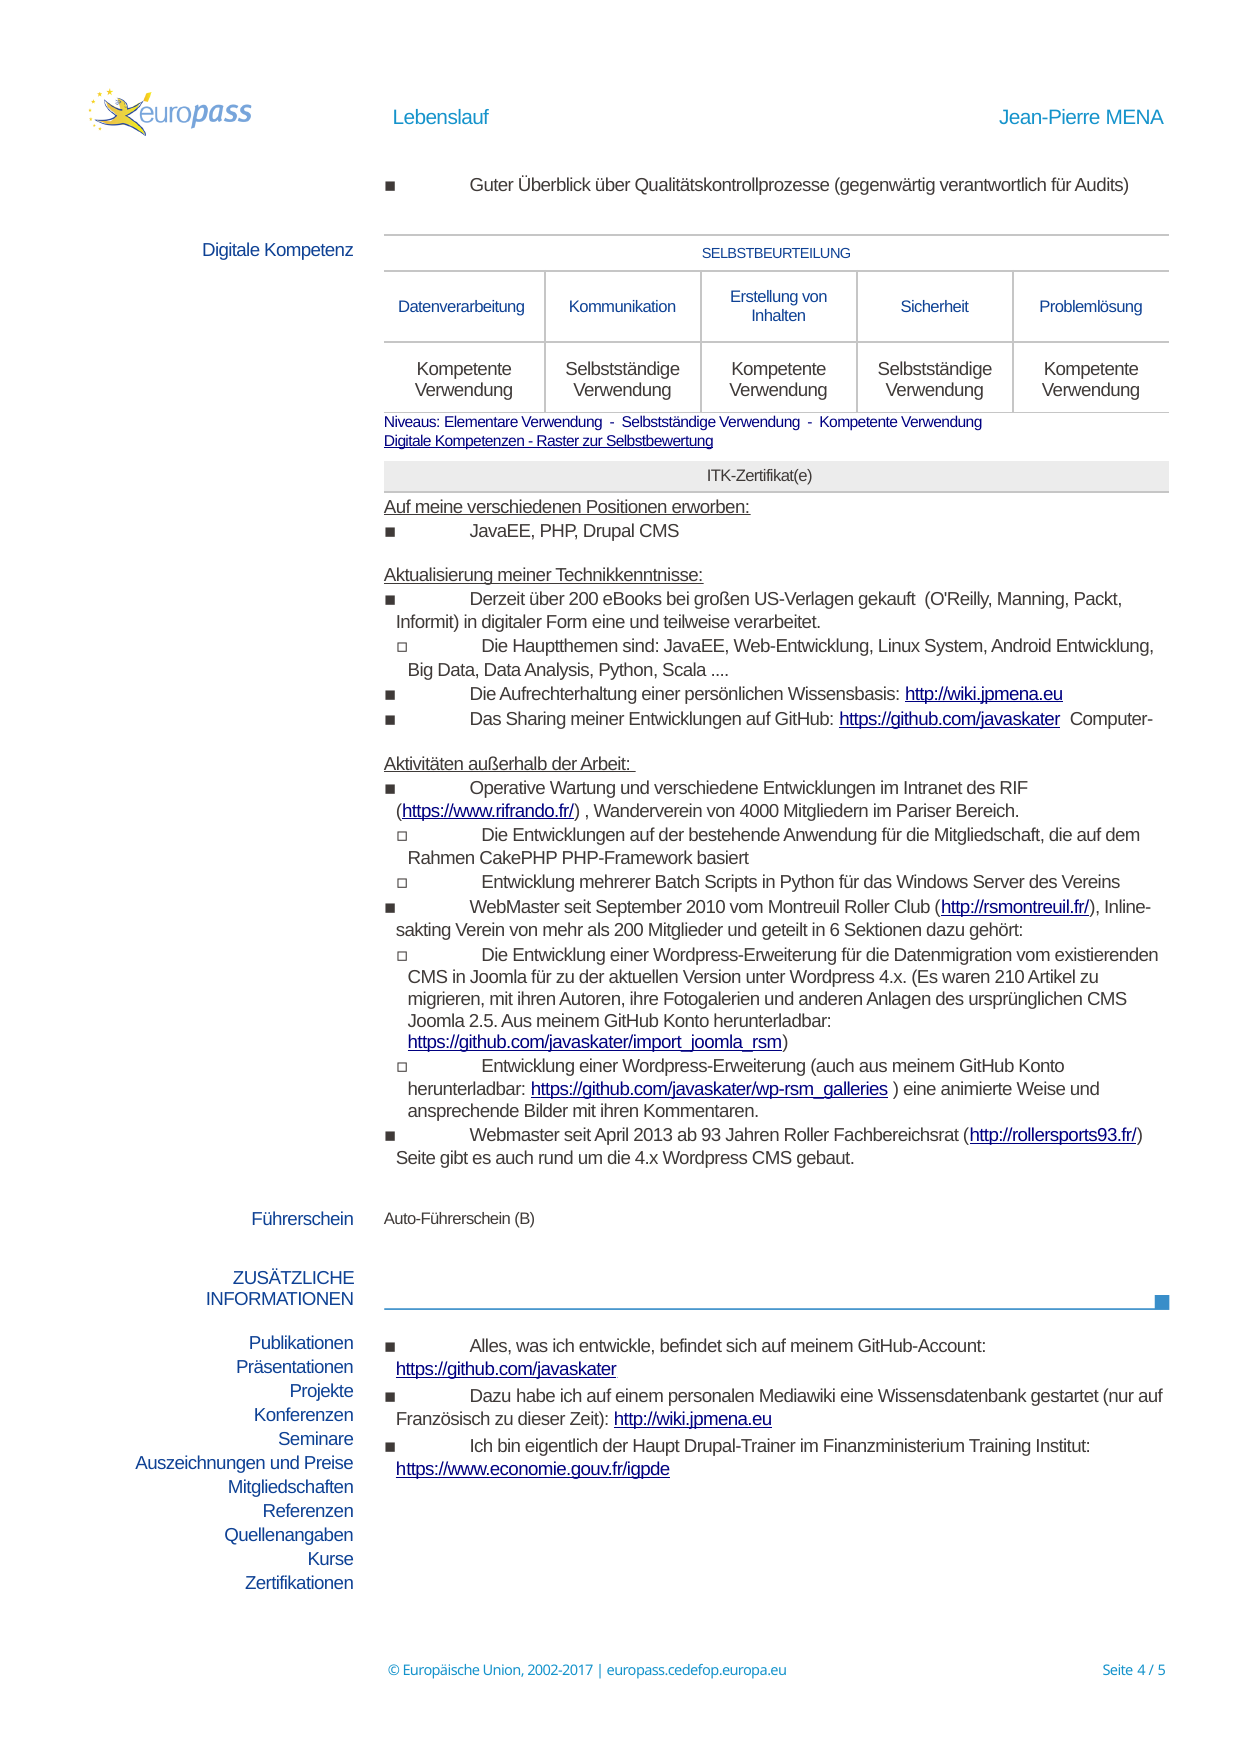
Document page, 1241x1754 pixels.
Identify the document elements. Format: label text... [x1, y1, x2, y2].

table_header ZUSÄTZLICHE INFORMATIONEN [89, 1267, 384, 1310]
table_header [384, 1267, 1169, 1295]
table_cell Kompetente Verwendung [1014, 343, 1169, 412]
table_cell Selbstständige Verwendung [858, 343, 1012, 412]
table_cell [89, 412, 384, 461]
table_cell ITK-Zertifikat(e) [384, 461, 1169, 491]
table_cell Erstellung von Inhalten [702, 272, 856, 341]
table_cell [89, 461, 384, 491]
table_header Tragen Sie hier alle arbeitsbezogenen Fähigkeiten ein, die sonst nirgends erwähnt sind. Beschreiben Sie, in welchem Zusammenhang sie erworben wurden. Beispiel: Guter Überblick über Qualitätskontrollprozesse (gegenwärtig verantwortlich für Audits) [384, 171, 1169, 197]
table_cell Datenverarbeitung [384, 272, 544, 341]
table_cell Kompetente Verwendung [384, 343, 544, 412]
table_cell Selbstständige Verwendung [546, 343, 700, 412]
table_cell [89, 491, 384, 1168]
table_header Digitale Kompetenz [89, 234, 384, 341]
picture [384, 1295, 1170, 1310]
picture [88, 88, 252, 136]
table_header [89, 171, 384, 197]
table_header Auto-Führerschein (B) [384, 1206, 1169, 1230]
table_header Publikationen Präsentationen Projekte Konferenzen Seminare Auszeichnungen und Preise Mitgliedschaften Referenzen Quellenangaben Kurse Zertifikationen [89, 1330, 384, 1593]
table_cell [89, 341, 384, 412]
table_cell Problemlösung [1014, 272, 1169, 341]
table_header SELBSTBEURTEILUNG [384, 236, 1169, 270]
table_header Alles, was ich entwickle, befindet sich auf meinem GitHub-Account: https://github.com/javaskater Dazu habe ich auf einem personalen Mediawiki eine Wissensdatenbank gestartet (nur auf Französisch zu dieser Zeit): http://wiki.jpmena.eu Ich bin eigentlich der Haupt Drupal-Trainer im Finanzministerium Training Institut: https://www.economie.gouv.fr/igpde [384, 1330, 1169, 1593]
table_cell Kompetente Verwendung [702, 343, 856, 412]
table_cell Sicherheit [858, 272, 1012, 341]
table_cell Kommunikation [546, 272, 700, 341]
table_cell Niveaus: Elementare Verwendung - Selbstständige Verwendung - Kompetente Verwendung Digitale Kompetenzen - Raster zur Selbstbewertung [384, 413, 1169, 461]
table_cell Auf meine verschiedenen Positionen erworben: JavaEE, PHP, Drupal CMS Aktualisierung meiner Technikkenntnisse: Derzeit über 200 eBooks bei großen US-Verlagen gekauft (O'Reilly, Manning, Packt, Informit) in digitaler Form eine und teilweise verarbeitet. Die Hauptthemen sind: JavaEE, Web-Entwicklung, Linux System, Android Entwicklung, Big Data, Data Analysis, Python, Scala .... Die Aufrechterhaltung einer persönlichen Wissensbasis: http://wiki.jpmena.eu Das Sharing meiner Entwicklungen auf GitHub: https://github.com/javaskater Computer- Aktivitäten außerhalb der Arbeit: Operative Wartung und verschiedene Entwicklungen im Intranet des RIF (https://www.rifrando.fr/) , Wanderverein von 4000 Mitgliedern im Pariser Bereich. Die Entwicklungen auf der bestehende Anwendung für die Mitgliedschaft, die auf dem Rahmen CakePHP PHP-Framework basiert Entwicklung mehrerer Batch Scripts in Python für das Windows Server des Vereins WebMaster seit September 2010 vom Montreuil Roller Club (http://rsmontreuil.fr/), Inline-sakting Verein von mehr als 200 Mitglieder und geteilt in 6 Sektionen dazu gehört: Die Entwicklung einer Wordpress-Erweiterung für die Datenmigration vom existierenden CMS in Joomla für zu der aktuellen Version unter Wordpress 4.x. (Es waren 210 Artikel zu migrieren, mit ihren Autoren, ihre Fotogalerien und anderen Anlagen des ursprünglichen CMS Joomla 2.5. Aus meinem GitHub Konto herunterladbar: https://github.com/javaskater/import_joomla_rsm) Entwicklung einer Wordpress-Erweiterung (auch aus meinem GitHub Konto herunterladbar: https://github.com/javaskater/wp-rsm_galleries ) eine animierte Weise und ansprechende Bilder mit ihren Kommentaren. Webmaster seit April 2013 ab 93 Jahren Roller Fachbereichsrat (http://rollersports93.fr/) Seite gibt es auch rund um die 4.x Wordpress CMS gebaut. [384, 493, 1169, 1168]
table_header Führerschein [89, 1206, 384, 1230]
